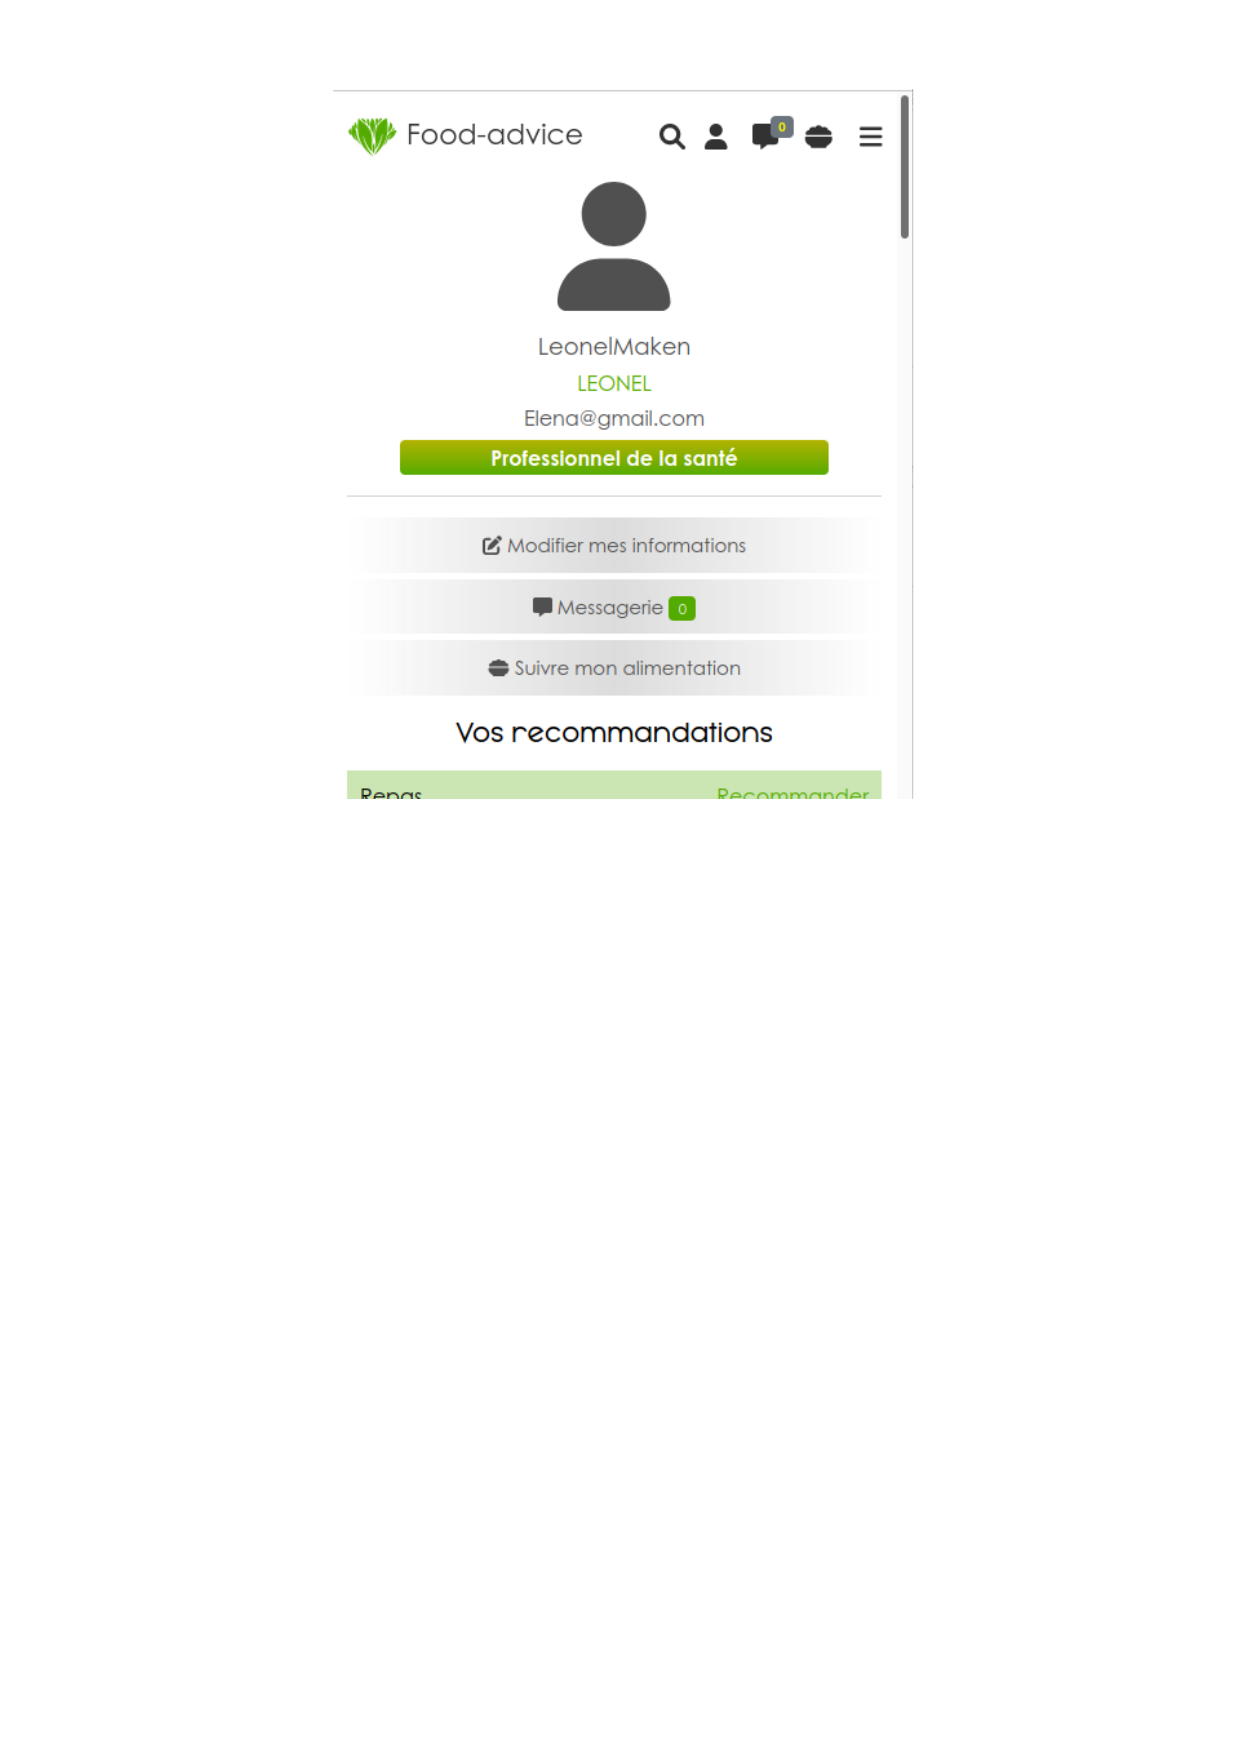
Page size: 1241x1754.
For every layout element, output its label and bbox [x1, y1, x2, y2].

picture [333, 89, 914, 799]
